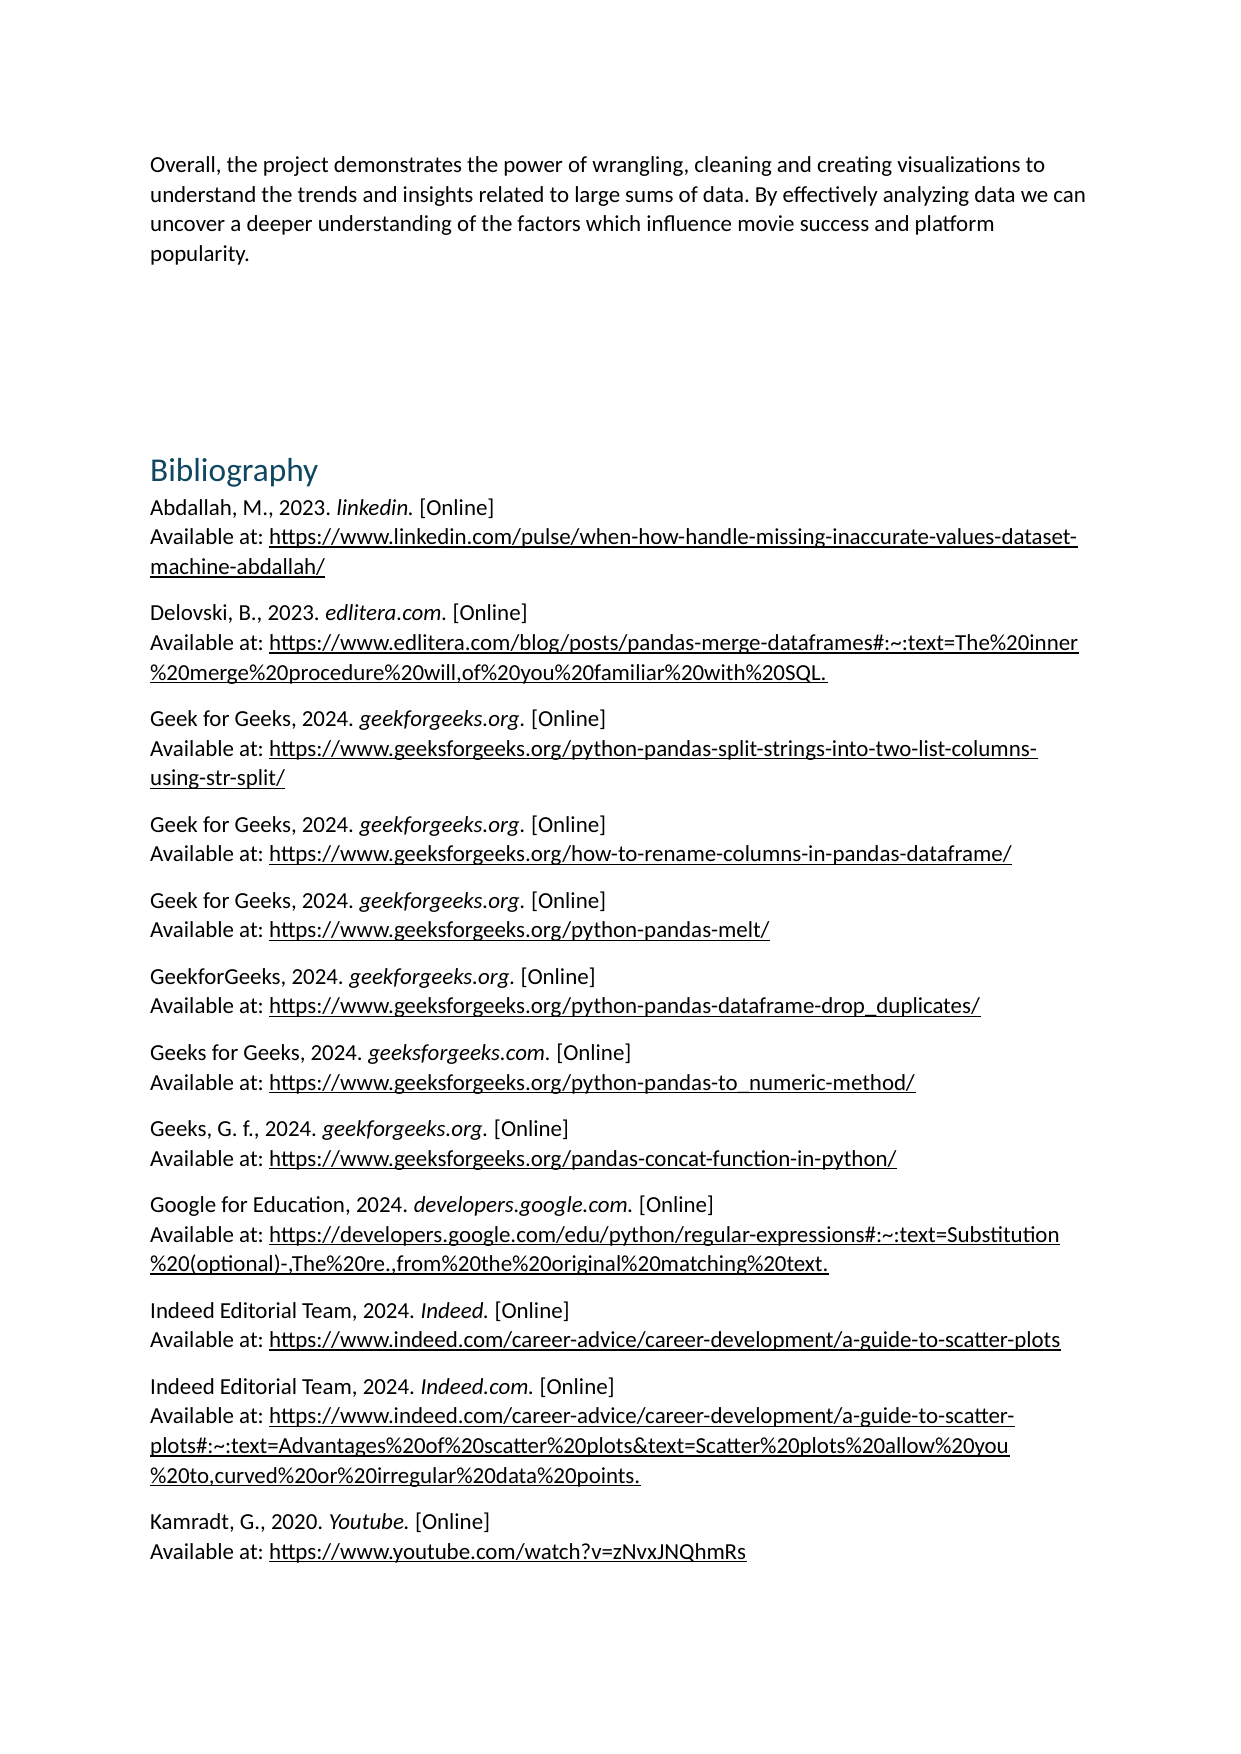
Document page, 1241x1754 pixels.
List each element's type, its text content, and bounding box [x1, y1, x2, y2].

text Geek for Geeks, 2024. geekforgeeks.org. [Online] Available at: https://www.geeksforgeeks.org/python-pandas-melt/ [150, 886, 1090, 943]
text Geeks for Geeks, 2024. geeksforgeeks.com. [Online] Available at: https://www.geeksforgeeks.org/python-pandas-to_numeric-method/ [150, 1038, 1090, 1096]
text Geek for Geeks, 2024. geekforgeeks.org. [Online] Available at: https://www.geeksforgeeks.org/how-to-rename-columns-in-pandas-dataframe/ [150, 810, 1090, 867]
text Indeed Editorial Team, 2024. Indeed. [Online] Available at: https://www.indeed.com/career-advice/career-development/a-guide-to-scatter-plots [150, 1296, 1090, 1353]
text Kamradt, G., 2020. Youtube. [Online] Available at: https://www.youtube.com/watch?v=zNvxJNQhmRs [150, 1507, 1090, 1565]
text Indeed Editorial Team, 2024. Indeed.com. [Online] Available at: https://www.indeed.com/career-advice/career-development/a-guide-to-scatter-plots#:~:text=Advantages%20of%20scatter%20plots&text=Scatter%20plots%20allow%20you%20to,curved%20or%20irregular%20data%20points. [150, 1372, 1090, 1489]
text Abdallah, M., 2023. linkedin. [Online] Available at: https://www.linkedin.com/pulse/when-how-handle-missing-inaccurate-values-dataset-machine-abdallah/ [150, 493, 1090, 580]
subtitle Bibliography [150, 449, 1090, 490]
text GeekforGeeks, 2024. geekforgeeks.org. [Online] Available at: https://www.geeksforgeeks.org/python-pandas-dataframe-drop_duplicates/ [150, 962, 1090, 1019]
text Google for Education, 2024. developers.google.com. [Online] Available at: https://developers.google.com/edu/python/regular-expressions#:~:text=Substitution%20(optional)-,The%20re.,from%20the%20original%20matching%20text. [150, 1190, 1090, 1277]
text Geek for Geeks, 2024. geekforgeeks.org. [Online] Available at: https://www.geeksforgeeks.org/python-pandas-split-strings-into-two-list-columns-using-str-split/ [150, 704, 1090, 791]
text Overall, the project demonstrates the power of wrangling, cleaning and creating visualizations to understand the trends and insights related to large sums of data. By effectively analyzing data we can uncover a deeper understanding of the factors which influence movie success and platform popularity. [150, 150, 1090, 267]
text Delovski, B., 2023. edlitera.com. [Online] Available at: https://www.edlitera.com/blog/posts/pandas-merge-dataframes#:~:text=The%20inner%20merge%20procedure%20will,of%20you%20familiar%20with%20SQL. [150, 598, 1090, 686]
text Geeks, G. f., 2024. geekforgeeks.org. [Online] Available at: https://www.geeksforgeeks.org/pandas-concat-function-in-python/ [150, 1114, 1090, 1172]
